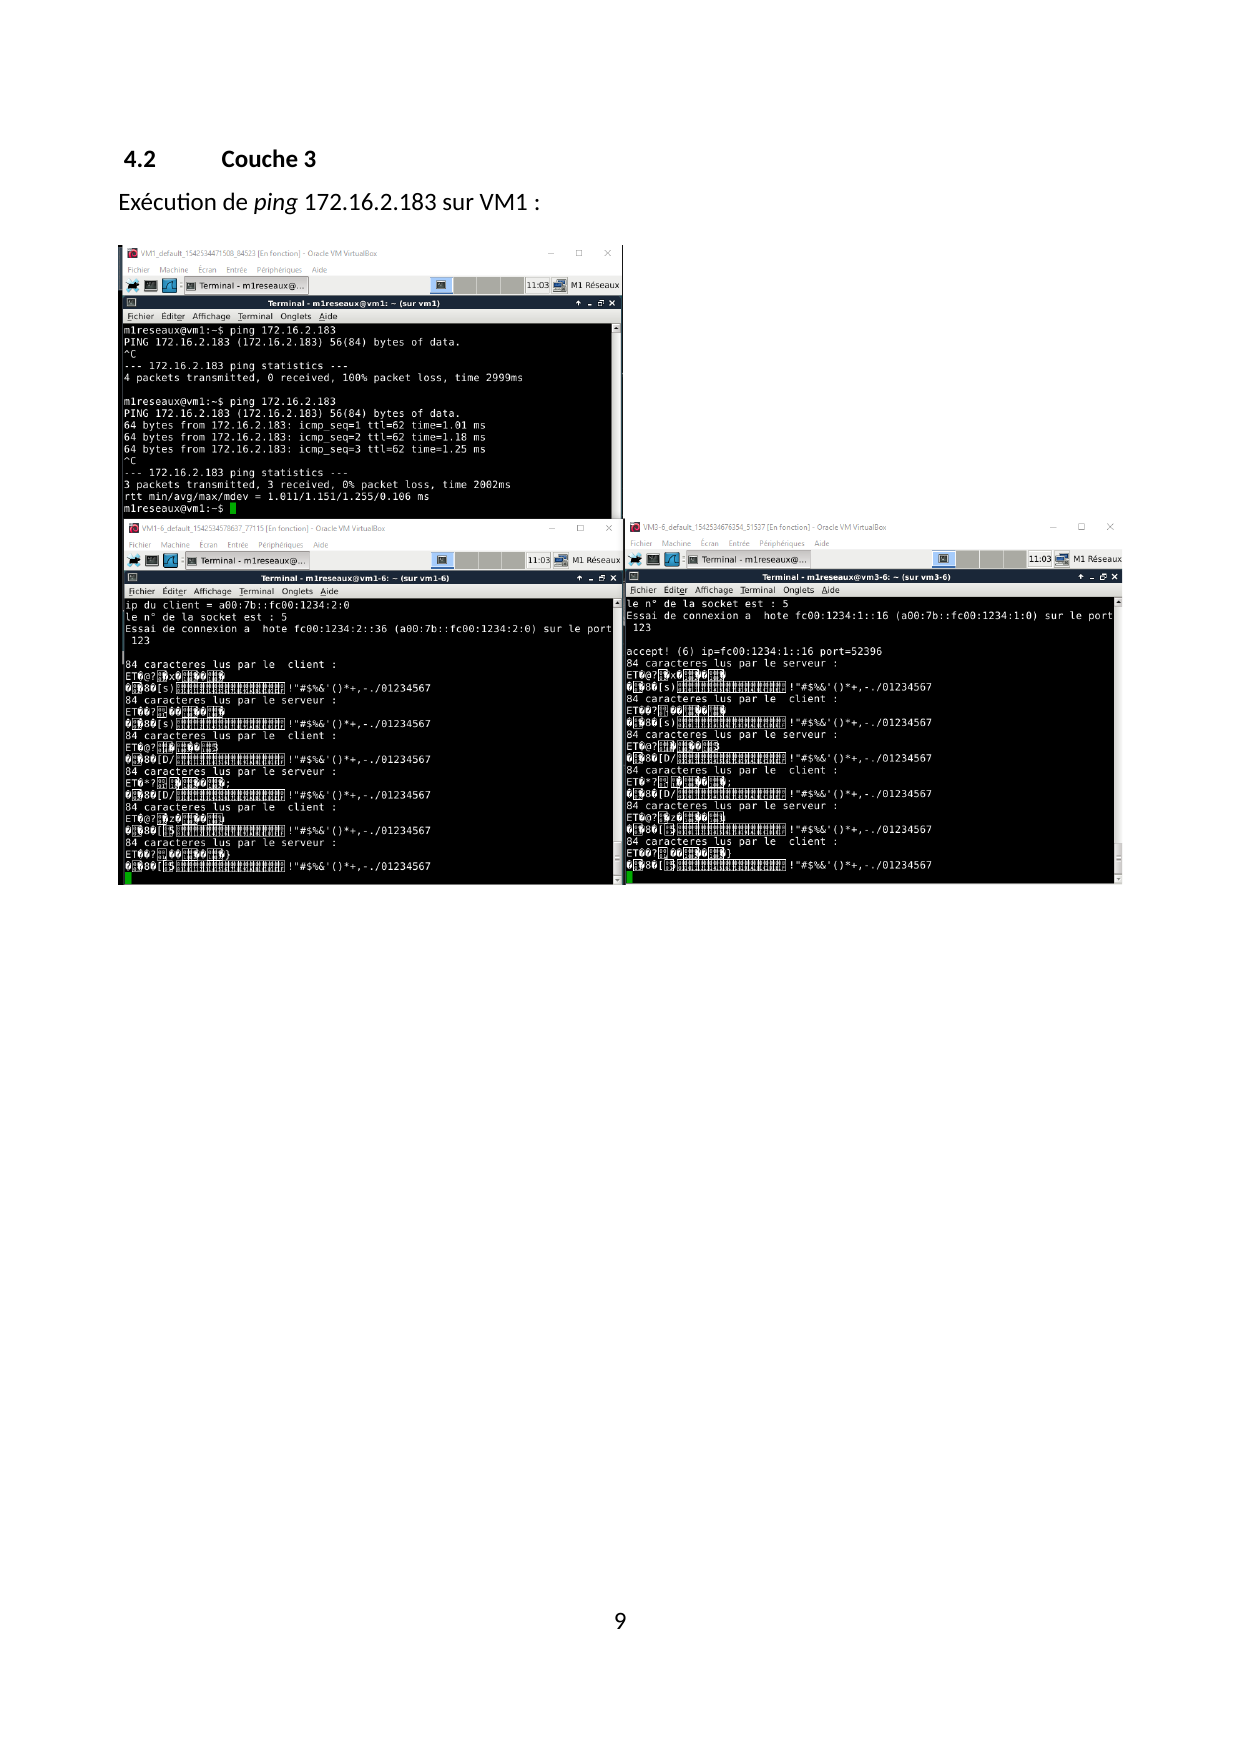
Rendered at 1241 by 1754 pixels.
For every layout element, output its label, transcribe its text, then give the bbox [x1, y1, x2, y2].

subtitle Couche 3 [118, 143, 1122, 174]
picture [118, 245, 1123, 885]
text Exécution de ping 172.16.2.183 sur VM1 : [118, 186, 1122, 217]
